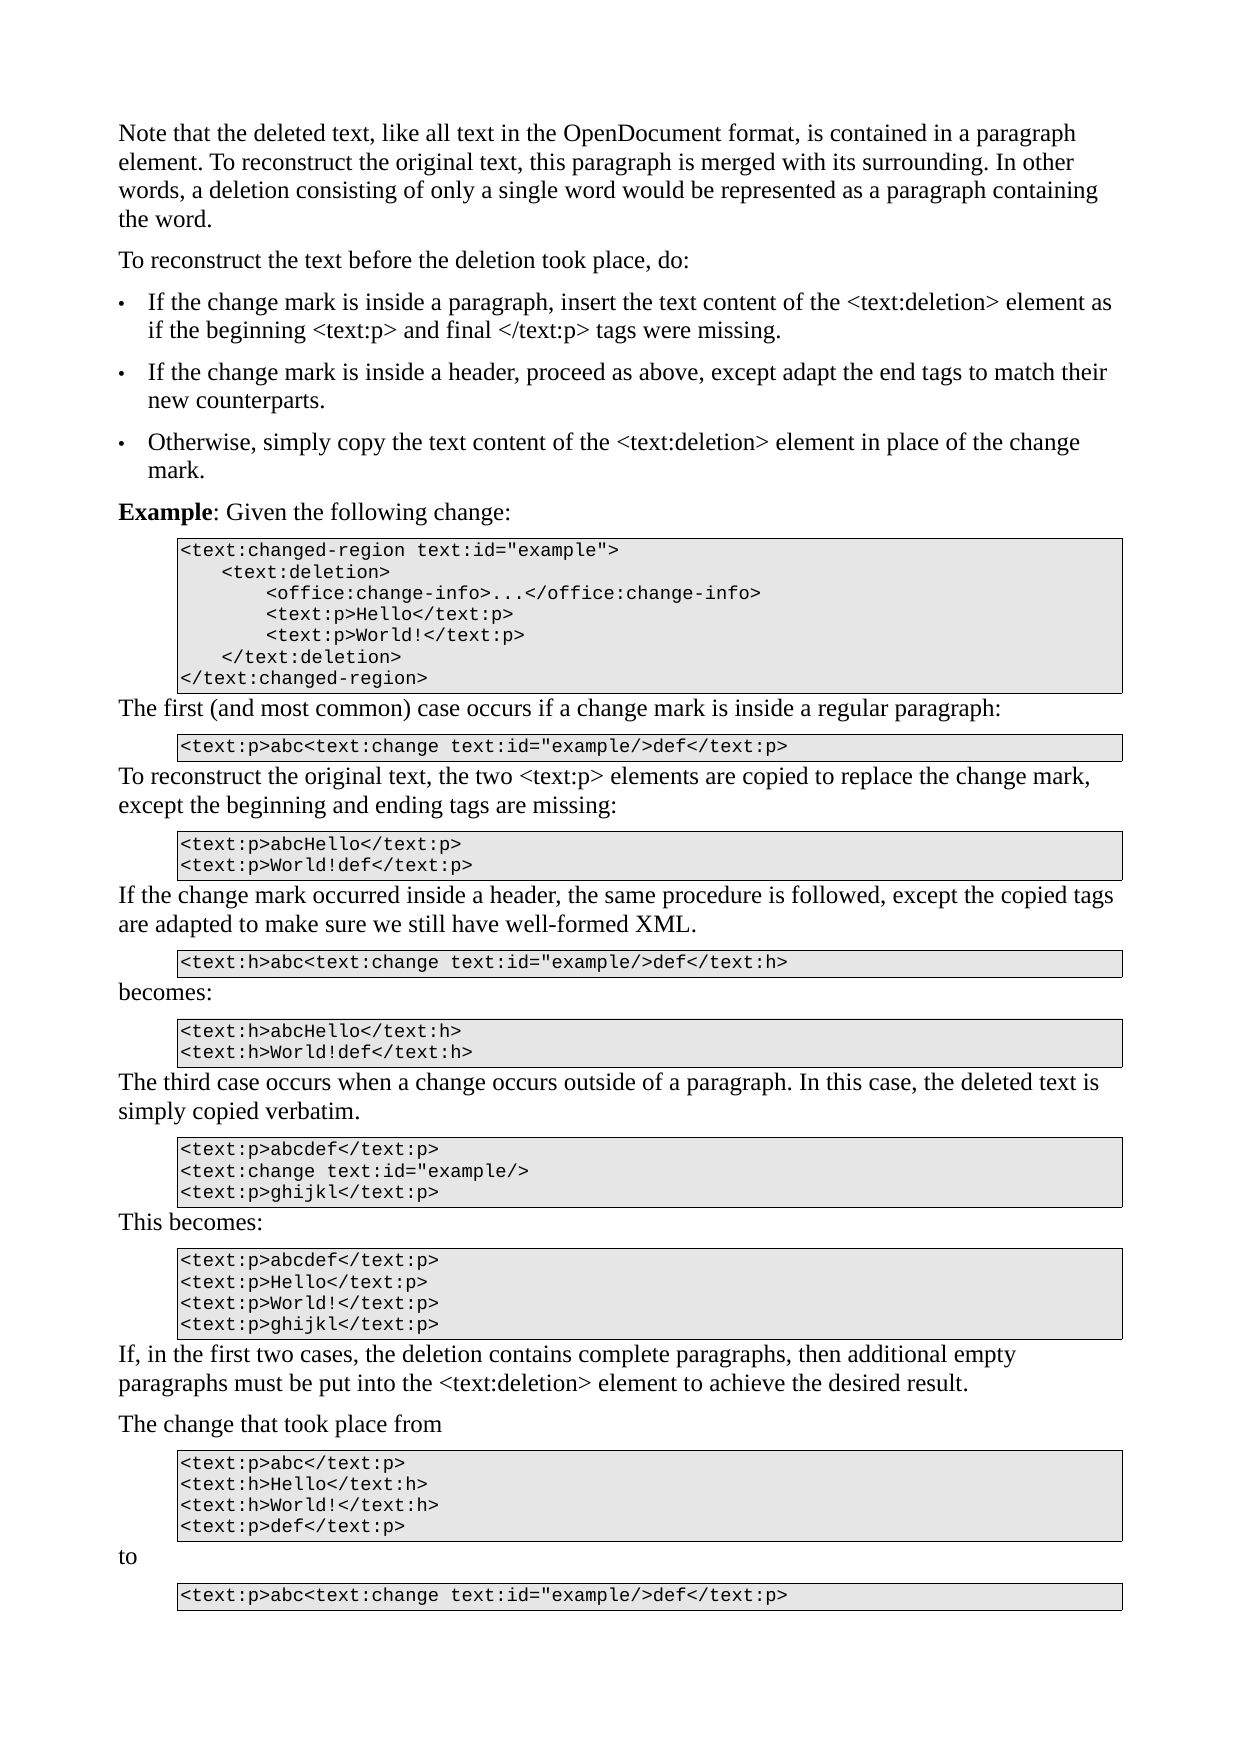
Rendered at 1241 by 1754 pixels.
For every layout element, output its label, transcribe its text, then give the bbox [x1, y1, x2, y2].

text <text:change text:id="example/> [178, 1158, 1122, 1179]
text to [118, 1541, 1122, 1570]
text <office:change-info>...</office:change-info> [178, 581, 1122, 602]
text <text:p>Hello</text:p> [178, 1269, 1122, 1291]
text <text:p>ghijkl</text:p> [178, 1179, 1122, 1207]
text <text:p>World!</text:p> [178, 623, 1122, 644]
text <text:p>abc</text:p> [178, 1451, 1122, 1472]
text <text:h>World!def</text:h> [178, 1040, 1122, 1067]
list If the change mark is inside a header, proceed as above, except adapt the end tags to match their new counterparts. [118, 357, 1122, 414]
list Otherwise, simply copy the text content of the <text:deletion> element in place of the change mark. [118, 427, 1122, 484]
text To reconstruct the original text, the two <text:p> elements are copied to replace the change mark, except the beginning and ending tags are missing: [118, 761, 1122, 819]
text <text:h>Hello</text:h> [178, 1472, 1122, 1493]
list If the change mark is inside a paragraph, insert the text content of the <text:deletion> element as if the beginning <text:p> and final </text:p> tags were missing. [118, 287, 1122, 344]
text becomes: [118, 977, 1122, 1006]
text <text:p>ghijkl</text:p> [178, 1312, 1122, 1339]
text <text:p>World!</text:p> [178, 1291, 1122, 1312]
text <text:h>World!</text:h> [178, 1493, 1122, 1514]
text If the change mark occurred inside a header, the same procedure is followed, except the copied tags are adapted to make sure we still have well-formed XML. [118, 880, 1122, 937]
text Example: Given the following change: [118, 497, 1122, 526]
text The change that took place from [118, 1409, 1122, 1438]
text The first (and most common) case occurs if a change mark is inside a regular paragraph: [118, 693, 1122, 722]
text To reconstruct the text before the deletion took place, do: [118, 246, 1122, 274]
text <text:h>abc<text:change text:id="example/>def</text:h> [178, 951, 1122, 977]
text <text:p>World!def</text:p> [178, 853, 1122, 880]
text <text:deletion> [178, 559, 1122, 581]
text <text:p>def</text:p> [178, 1514, 1122, 1541]
text The third case occurs when a change occurs outside of a paragraph. In this case, the deleted text is simply copied verbatim. [118, 1067, 1122, 1124]
text </text:deletion> [178, 644, 1122, 666]
text <text:p>abc<text:change text:id="example/>def</text:p> [178, 1584, 1122, 1610]
text <text:p>abcHello</text:p> [178, 832, 1122, 853]
text If, in the first two cases, the deletion contains complete paragraphs, then additional empty paragraphs must be put into the <text:deletion> element to achieve the desired result. [118, 1339, 1122, 1397]
text <text:p>abcdef</text:p> [178, 1249, 1122, 1269]
text <text:h>abcHello</text:h> [178, 1020, 1122, 1040]
text <text:p>abcdef</text:p> [178, 1138, 1122, 1158]
text <text:changed-region text:id="example"> [178, 539, 1122, 559]
text Note that the deleted text, like all text in the OpenDocument format, is contained in a paragraph element. To reconstruct the original text, this paragraph is merged with its surrounding. In other words, a deletion consisting of only a single word would be represented as a paragraph containing the word. [118, 118, 1122, 233]
text <text:p>Hello</text:p> [178, 602, 1122, 623]
text This becomes: [118, 1207, 1122, 1236]
text </text:changed-region> [178, 666, 1122, 693]
text <text:p>abc<text:change text:id="example/>def</text:p> [178, 735, 1122, 761]
